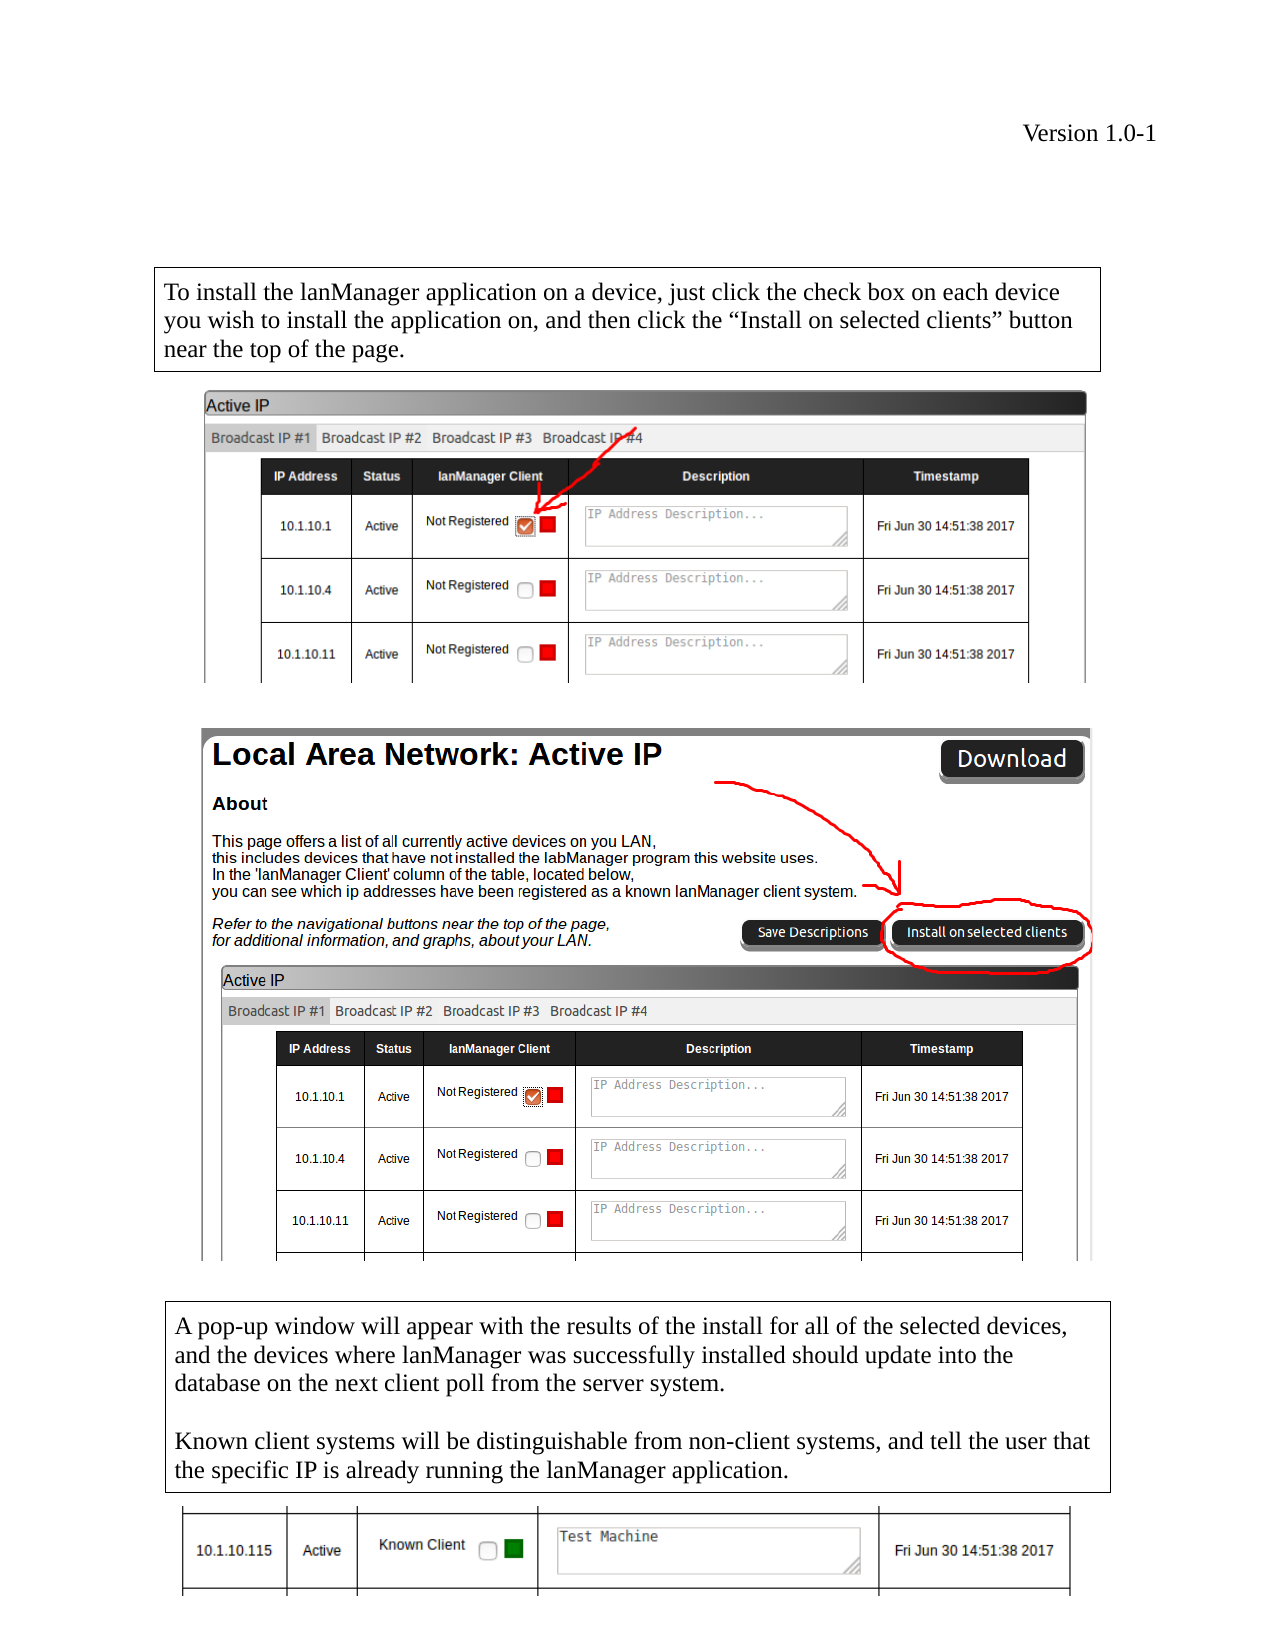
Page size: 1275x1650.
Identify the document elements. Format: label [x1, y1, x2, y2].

picture [201, 728, 1093, 1261]
picture [181, 1506, 1073, 1596]
picture [201, 386, 1093, 683]
